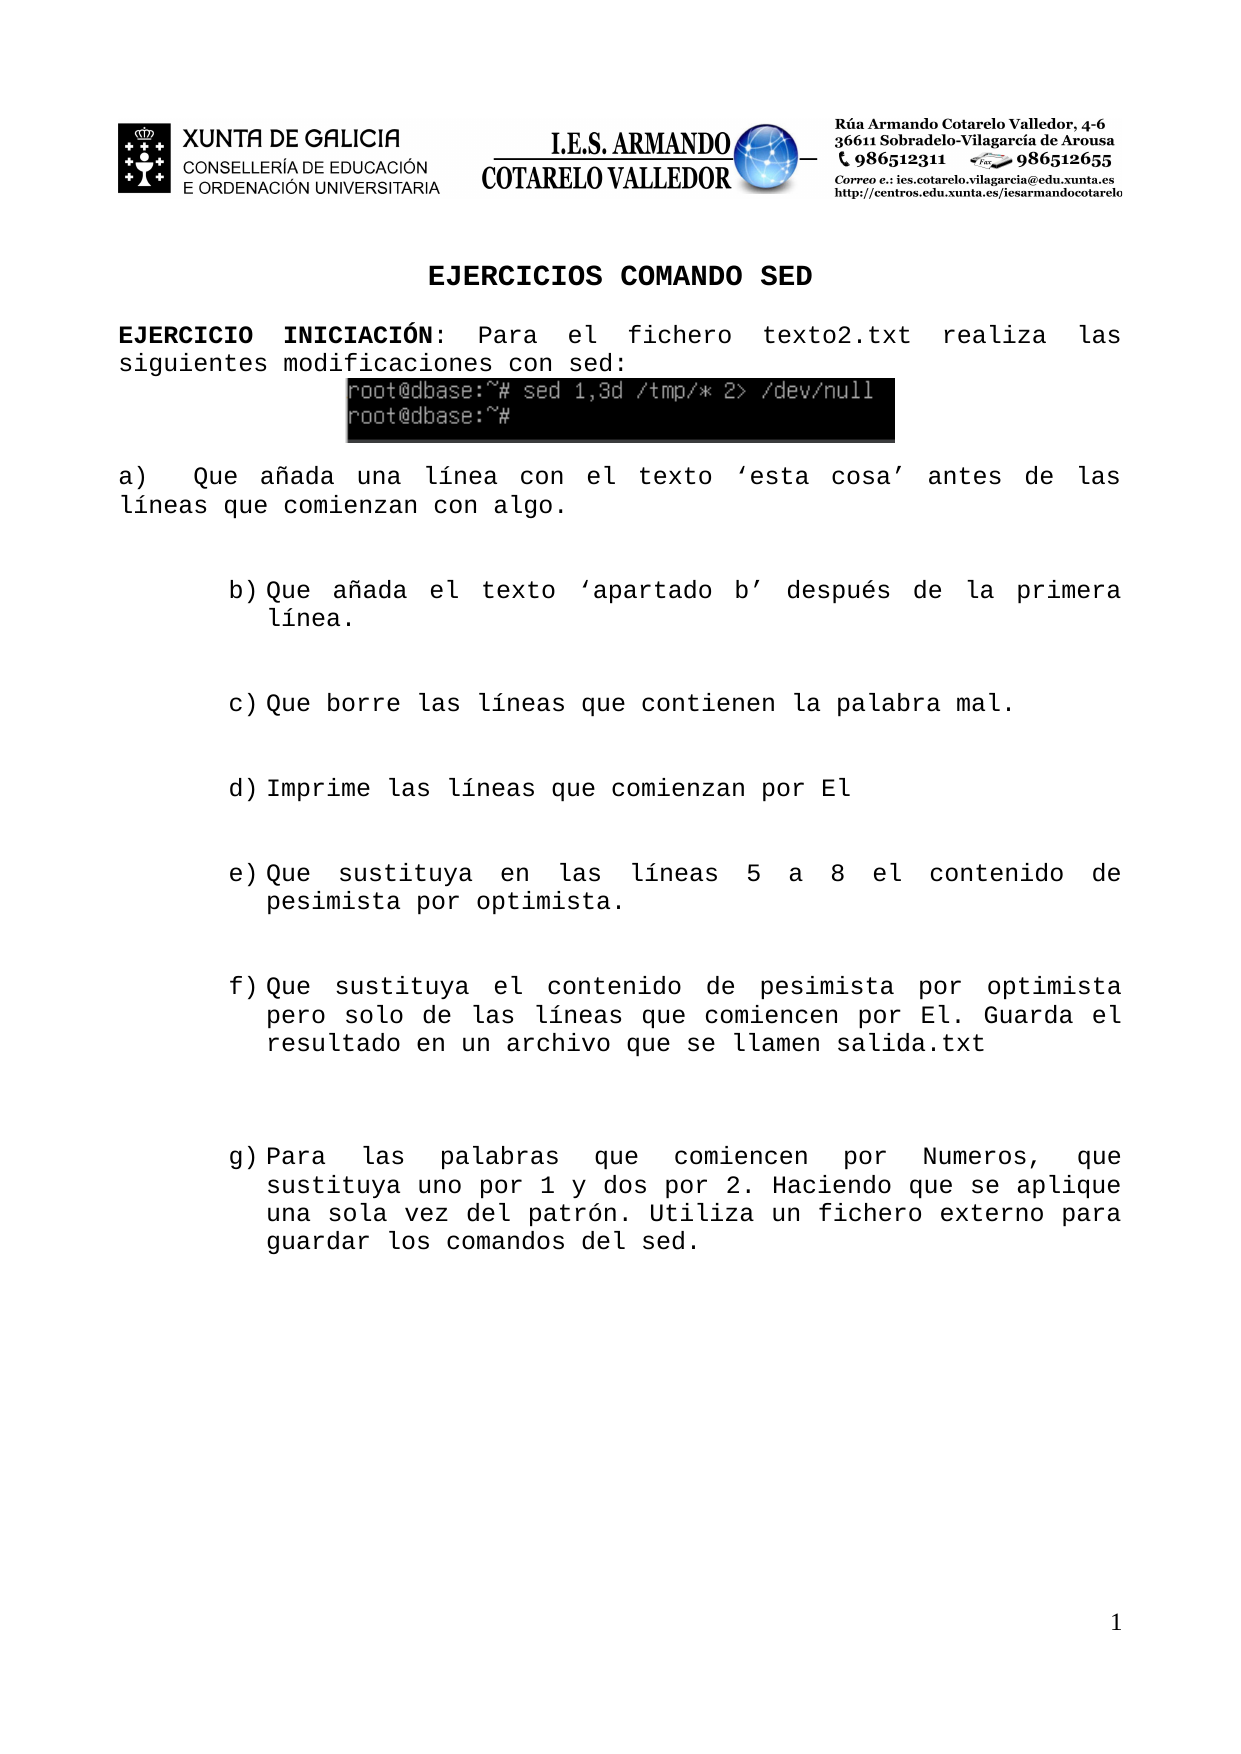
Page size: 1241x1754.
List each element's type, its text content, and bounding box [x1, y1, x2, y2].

list Que añada una línea con el texto ‘esta cosa’ antes de las líneas que comienzan con algo. [118, 464, 1122, 521]
list Que sustituya el contenido de pesimista por optimista pero solo de las líneas que comiencen por El. Guarda el resultado en un archivo que se llamen salida.txt [228, 974, 1122, 1059]
picture [345, 378, 895, 443]
list Que borre las líneas que contienen la palabra mal. [228, 691, 1122, 719]
text EJERCICIOS COMANDO SED [118, 261, 1122, 294]
list Imprime las líneas que comienzan por El [228, 776, 1122, 804]
list Que añada el texto ‘apartado b’ después de la primera línea. [228, 577, 1122, 634]
text EJERCICIO INICIACIÓN: Para el fichero texto2.txt realiza las siguientes modificaciones con sed: [118, 322, 1122, 379]
list Que sustituya en las líneas 5 a 8 el contenido de pesimista por optimista. [228, 861, 1122, 917]
list Para las palabras que comiencen por Numeros, que sustituya uno por 1 y dos por 2. Haciendo que se aplique una sola vez del patrón. Utiliza un fichero externo para guardar los comandos del sed. [228, 1144, 1122, 1257]
picture [118, 118, 1123, 199]
